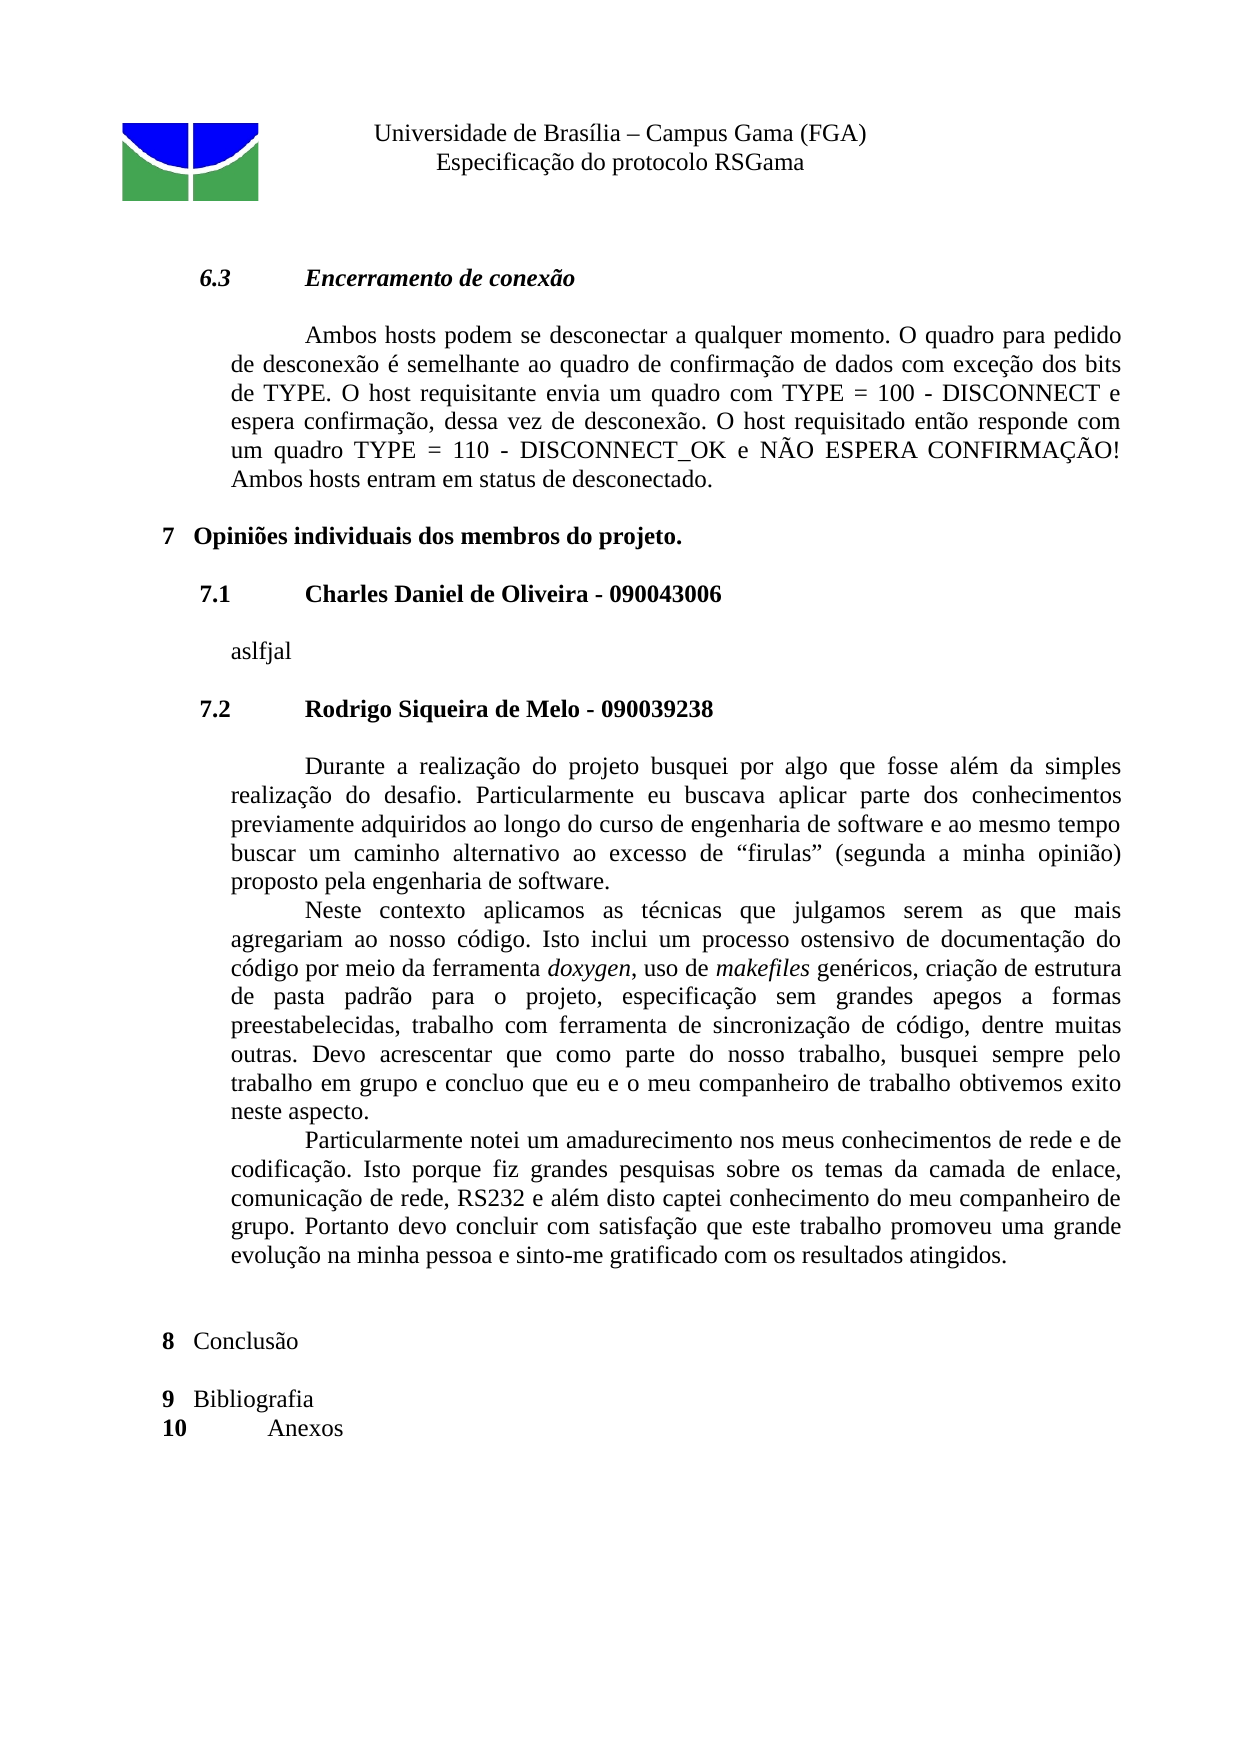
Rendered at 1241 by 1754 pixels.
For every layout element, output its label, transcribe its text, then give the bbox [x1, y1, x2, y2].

picture [122, 123, 259, 201]
list Anexos [156, 1413, 1122, 1441]
list Bibliografia [156, 1384, 1122, 1413]
list Conclusão [156, 1326, 1122, 1355]
list Durante a realização do projeto busquei por algo que fosse além da simples realização do desafio. Particularmente eu buscava aplicar parte dos conhecimentos previamente adquiridos ao longo do curso de engenharia de software e ao mesmo tempo buscar um caminho alternativo ao excesso de “firulas” (segunda a minha opinião) proposto pela engenharia de software. [193, 751, 1122, 895]
list Ambos hosts podem se desconectar a qualquer momento. O quadro para pedido de desconexão é semelhante ao quadro de confirmação de dados com exceção dos bits de TYPE. O host requisitante envia um quadro com TYPE = 100 - DISCONNECT e espera confirmação, dessa vez de desconexão. O host requisitado então responde com um quadro TYPE = 110 - DISCONNECT_OK e NÃO ESPERA CONFIRMAÇÃO! Ambos hosts entram em status de desconectado. [193, 320, 1122, 493]
list aslfjal [193, 636, 1122, 665]
list Neste contexto aplicamos as técnicas que julgamos serem as que mais agregariam ao nosso código. Isto inclui um processo ostensivo de documentação do código por meio da ferramenta doxygen, uso de makefiles genéricos, criação de estrutura de pasta padrão para o projeto, especificação sem grandes apegos a formas preestabelecidas, trabalho com ferramenta de sincronização de código, dentre muitas outras. Devo acrescentar que como parte do nosso trabalho, busquei sempre pelo trabalho em grupo e concluo que eu e o meu companheiro de trabalho obtivemos exito neste aspecto. [193, 895, 1122, 1125]
list Rodrigo Siqueira de Melo - 090039238 [193, 694, 1122, 723]
list Charles Daniel de Oliveira - 090043006 [193, 579, 1122, 608]
list Encerramento de conexão [193, 263, 1122, 291]
list Opiniões individuais dos membros do projeto. [156, 521, 1122, 550]
list Particularmente notei um amadurecimento nos meus conhecimentos de rede e de codificação. Isto porque fiz grandes pesquisas sobre os temas da camada de enlace, comunicação de rede, RS232 e além disto captei conhecimento do meu companheiro de grupo. Portanto devo concluir com satisfação que este trabalho promoveu uma grande evolução na minha pessoa e sinto-me gratificado com os resultados atingidos. [193, 1125, 1122, 1269]
